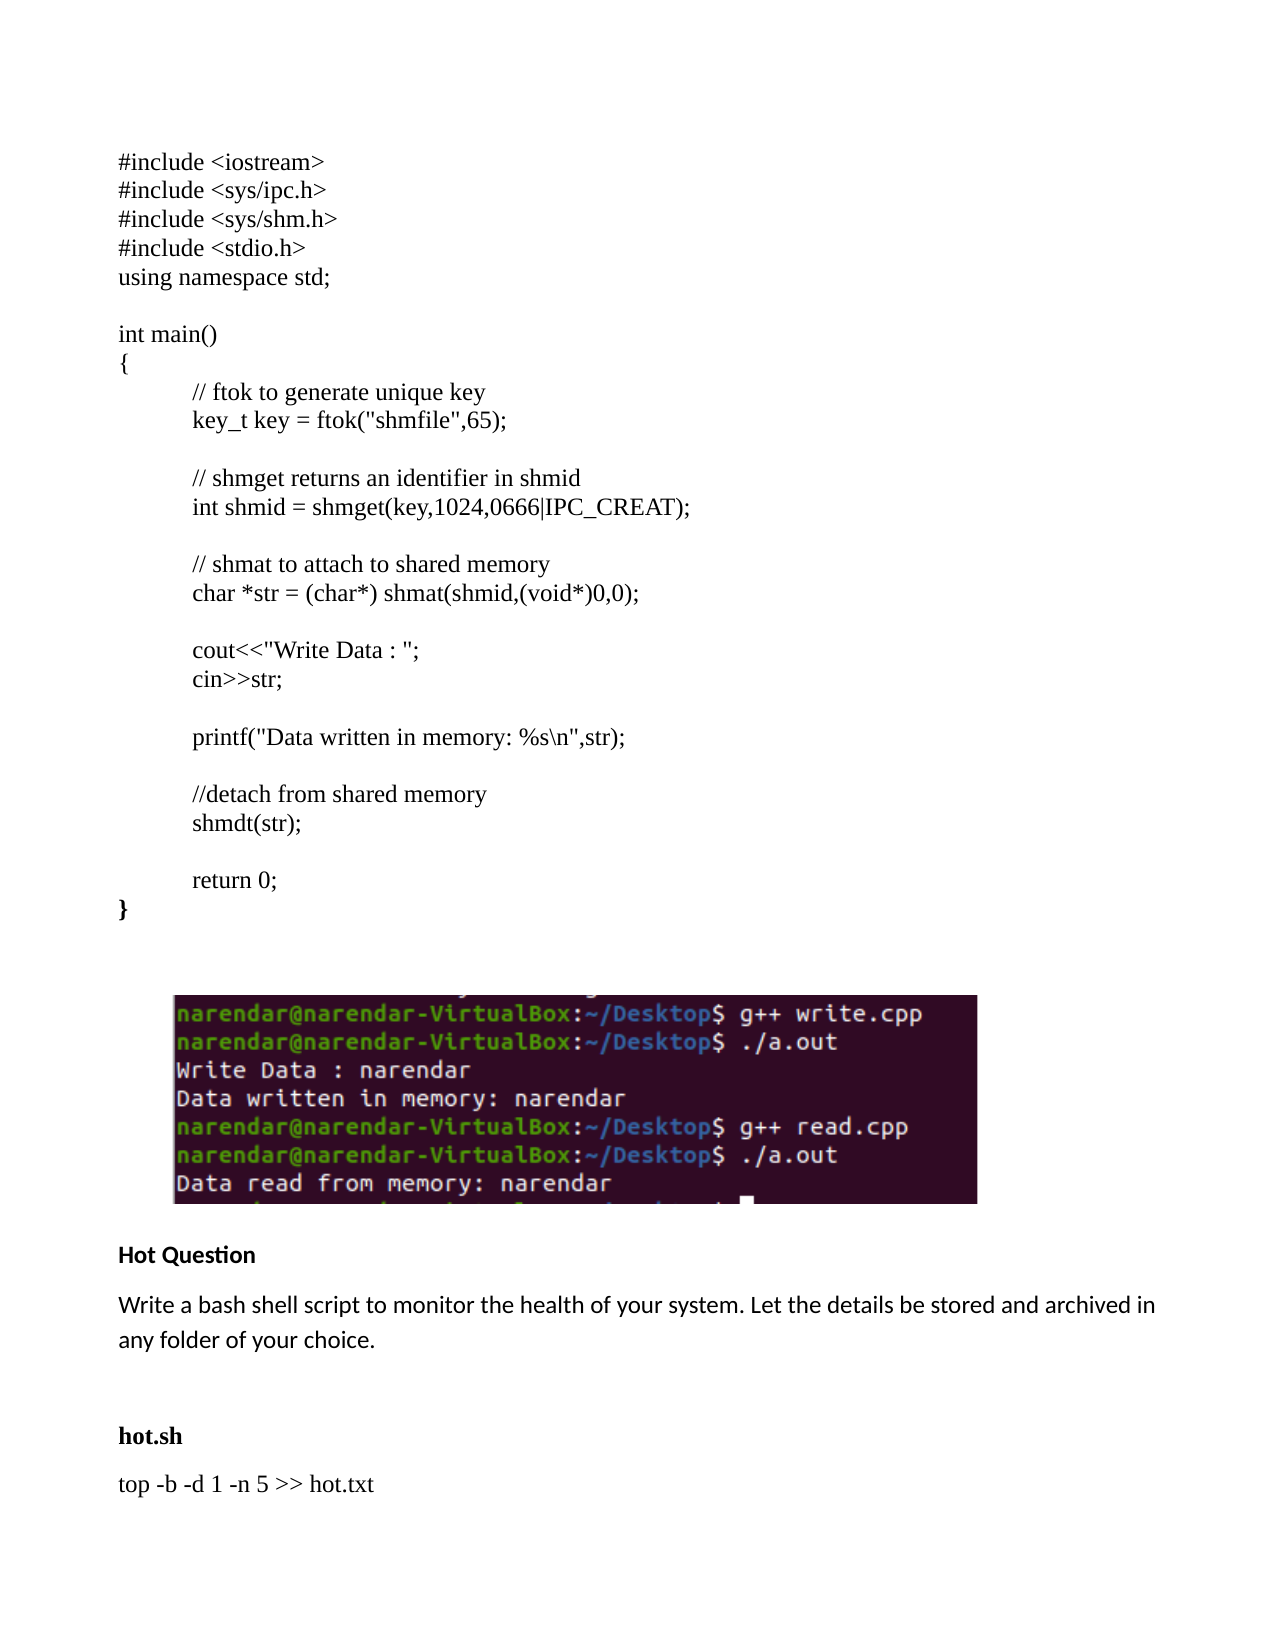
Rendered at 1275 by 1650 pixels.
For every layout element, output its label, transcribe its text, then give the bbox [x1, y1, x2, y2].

text int main() [118, 319, 1157, 348]
text #include <stdio.h> [118, 233, 1157, 262]
text { [118, 348, 1157, 377]
text //detach from shared memory [118, 779, 1157, 808]
text #include <sys/ipc.h> [118, 176, 1157, 204]
text int shmid = shmget(key,1024,0666|IPC_CREAT); [118, 492, 1157, 521]
text } [118, 894, 1157, 923]
picture [172, 995, 978, 1204]
text #include <sys/shm.h> [118, 204, 1157, 233]
text #include <iostream> [118, 147, 1157, 176]
text top -b -d 1 -n 5 >> hot.txt [118, 1469, 1157, 1497]
text hot.sh [118, 1421, 1157, 1450]
text Hot Question [118, 1239, 1157, 1270]
text printf("Data written in memory: %s\n",str); [118, 722, 1157, 751]
text // ftok to generate unique key [118, 377, 1157, 406]
text // shmat to attach to shared memory [118, 549, 1157, 578]
text Write a bash shell script to monitor the health of your system. Let the details be stored and archived in any folder of your choice. [118, 1289, 1157, 1354]
text key_t key = ftok("shmfile",65); [118, 406, 1157, 434]
text char *str = (char*) shmat(shmid,(void*)0,0); [118, 578, 1157, 607]
text cin>>str; [118, 664, 1157, 693]
text return 0; [118, 866, 1157, 894]
text cout<<"Write Data : "; [118, 636, 1157, 664]
text using namespace std; [118, 262, 1157, 291]
text // shmget returns an identifier in shmid [118, 463, 1157, 492]
text shmdt(str); [118, 808, 1157, 837]
